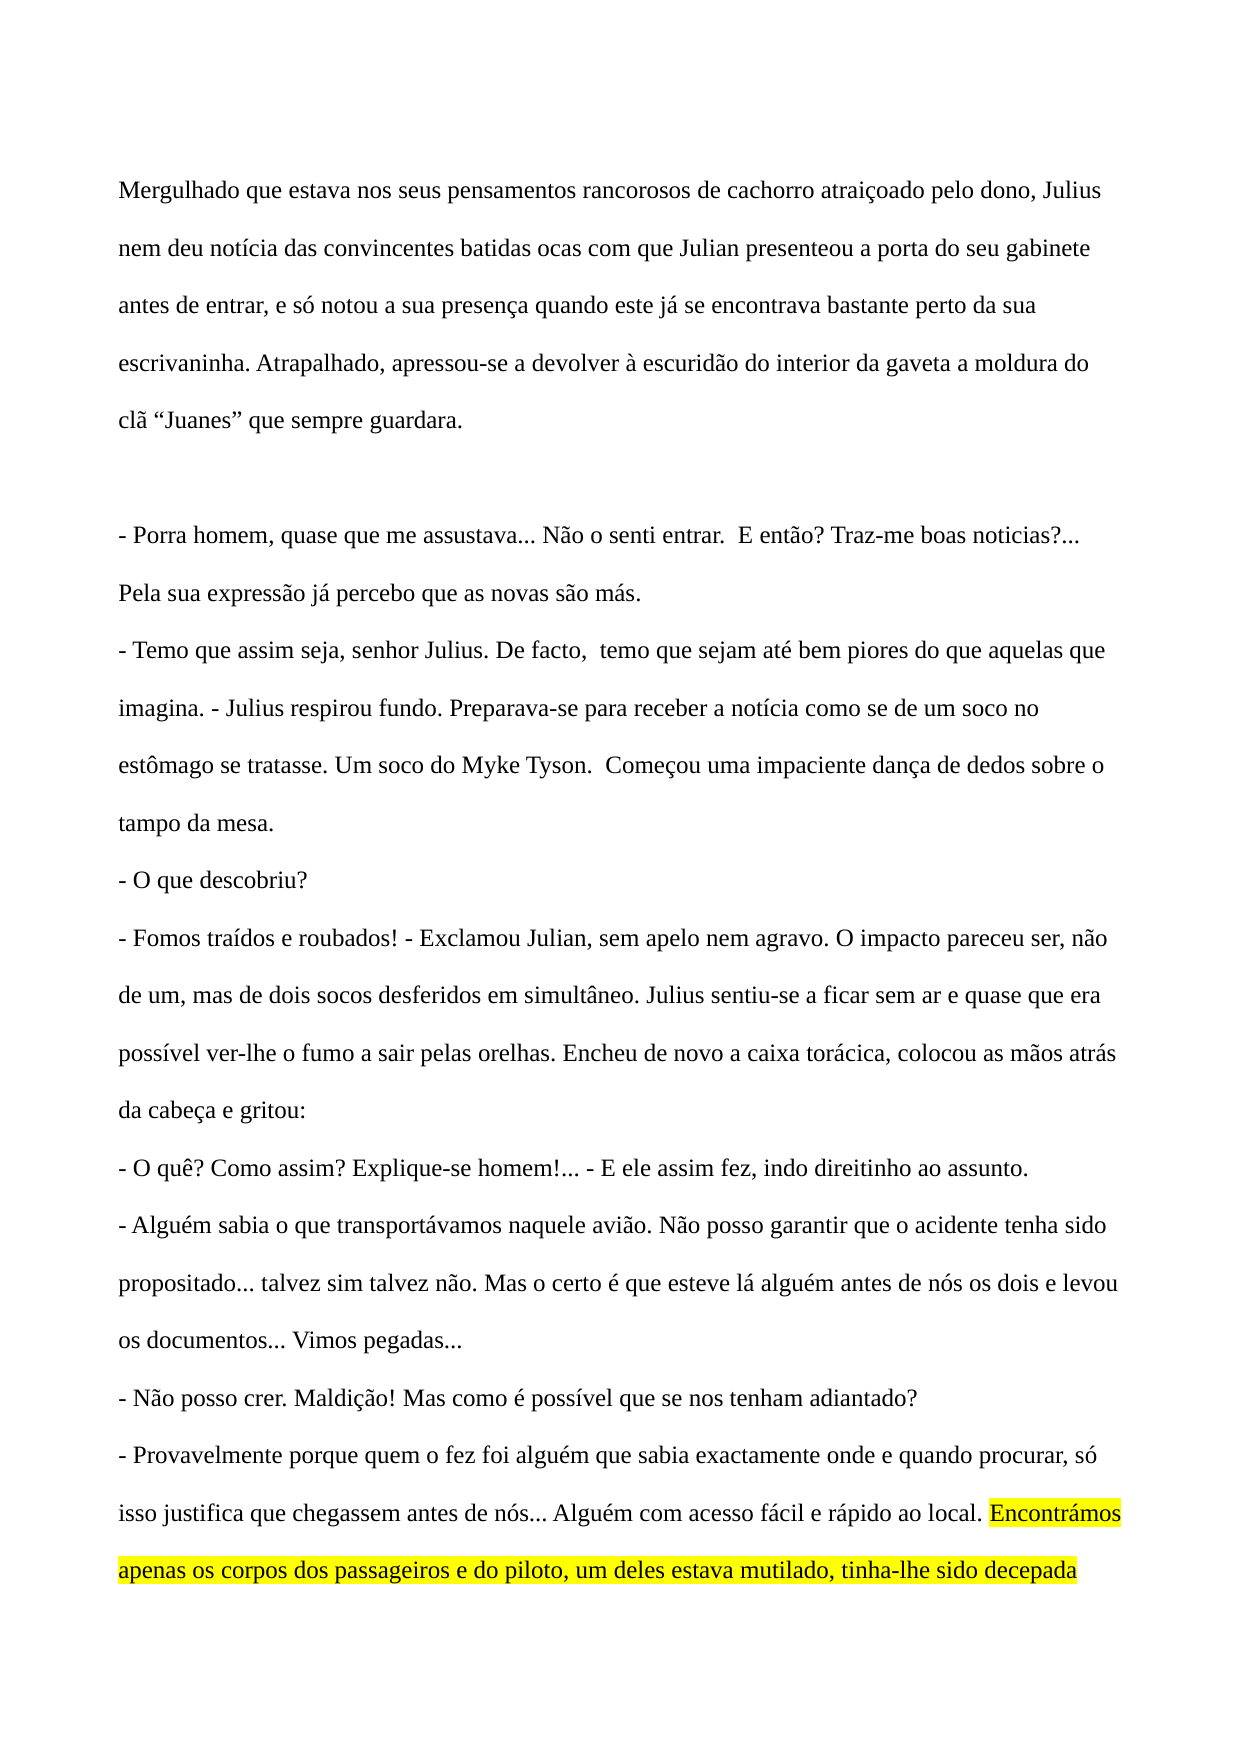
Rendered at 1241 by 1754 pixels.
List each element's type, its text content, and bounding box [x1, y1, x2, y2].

text - Porra homem, quase que me assustava... Não o senti entrar. E então? Traz-me boas noticias?... Pela sua expressão já percebo que as novas são más. [118, 463, 1122, 607]
text Mergulhado que estava nos seus pensamentos rancorosos de cachorro atraiçoado pelo dono, Julius nem deu notícia das convincentes batidas ocas com que Julian presenteou a porta do seu gabinete antes de entrar, e só notou a sua presença quando este já se encontrava bastante perto da sua escrivaninha. Atrapalhado, apressou-se a devolver à escuridão do interior da gaveta a moldura do clã “Juanes” que sempre guardara. [118, 176, 1122, 434]
text - Temo que assim seja, senhor Julius. De facto, temo que sejam até bem piores do que aquelas que imagina. - Julius respirou fundo. Preparava-se para receber a notícia como se de um soco no estômago se tratasse. Um soco do Myke Tyson. Começou uma impaciente dança de dedos sobre o tampo da mesa. - O que descobriu? [118, 636, 1122, 894]
text - Fomos traídos e roubados! - Exclamou Julian, sem apelo nem agravo. O impacto pareceu ser, não de um, mas de dois socos desferidos em simultâneo. Julius sentiu-se a ficar sem ar e quase que era possível ver-lhe o fumo a sair pelas orelhas. Encheu de novo a caixa torácica, colocou as mãos atrás da cabeça e gritou: - O quê? Como assim? Explique-se homem!... - E ele assim fez, indo direitinho ao assunto. - Alguém sabia o que transportávamos naquele avião. Não posso garantir que o acidente tenha sido propositado... talvez sim talvez não. Mas o certo é que esteve lá alguém antes de nós os dois e levou os documentos... Vimos pegadas... - Não posso crer. Maldição! Mas como é possível que se nos tenham adiantado? - Provavelmente porque quem o fez foi alguém que sabia exactamente onde e quando procurar, só isso justifica que chegassem antes de nós... Alguém com acesso fácil e rápido ao local. Encontrámos apenas os corpos dos passageiros e do piloto, um deles estava mutilado, tinha-lhe sido decepada [118, 923, 1122, 1584]
